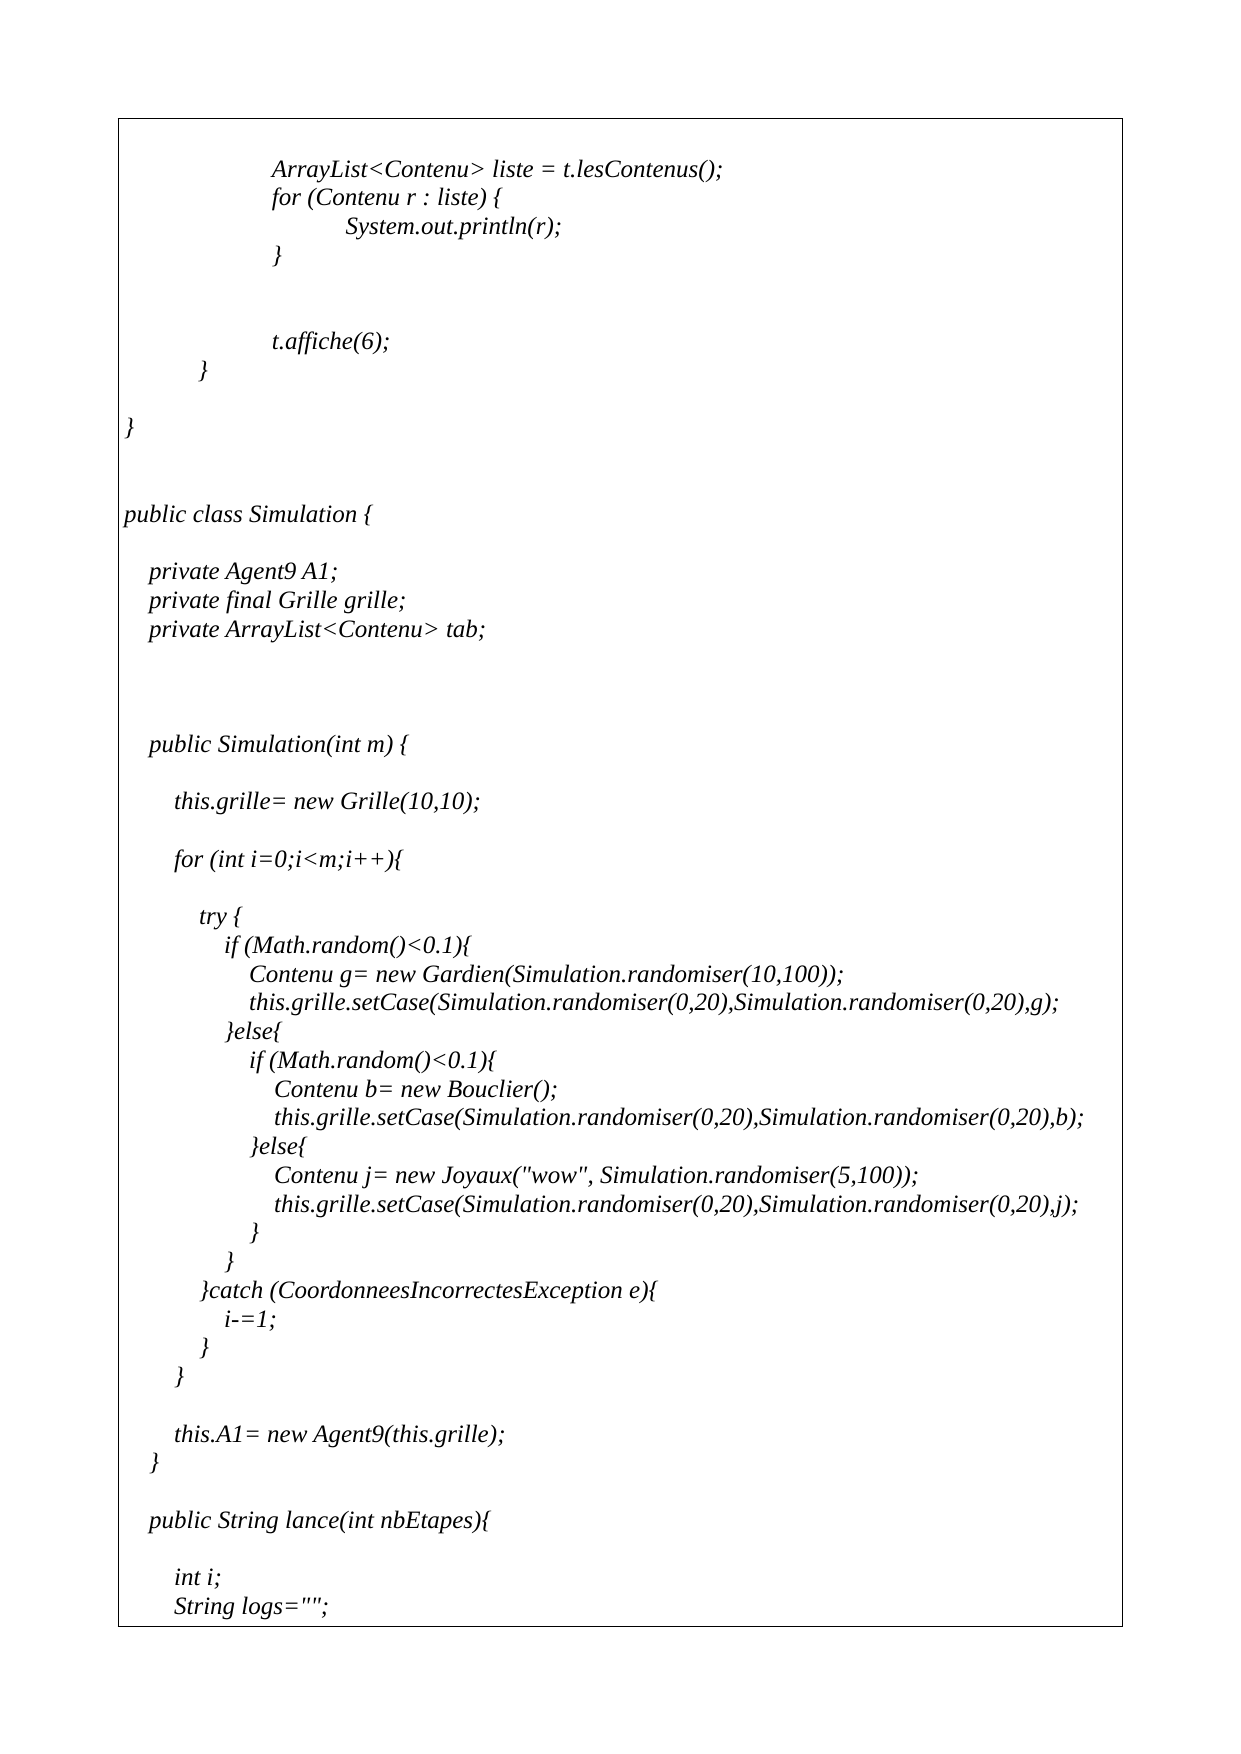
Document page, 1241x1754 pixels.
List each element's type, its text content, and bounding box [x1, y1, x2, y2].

table_header ArrayList<Contenu> liste = t.lesContenus(); for (Contenu r : liste) { System.out.println(r); } t.affiche(6); } } public class Simulation { private Agent9 A1; private final Grille grille; private ArrayList<Contenu> tab; public Simulation(int m) { this.grille= new Grille(10,10); for (int i=0;i<m;i++){ try { if (Math.random()<0.1){ Contenu g= new Gardien(Simulation.randomiser(10,100)); this.grille.setCase(Simulation.randomiser(0,20),Simulation.randomiser(0,20),g); }else{ if (Math.random()<0.1){ Contenu b= new Bouclier(); this.grille.setCase(Simulation.randomiser(0,20),Simulation.randomiser(0,20),b); }else{ Contenu j= new Joyaux("wow", Simulation.randomiser(5,100)); this.grille.setCase(Simulation.randomiser(0,20),Simulation.randomiser(0,20),j); } } }catch (CoordonneesIncorrectesException e){ i-=1; } } this.A1= new Agent9(this.grille); } public String lance(int nbEtapes){ int i; String logs=""; [119, 119, 1122, 1626]
